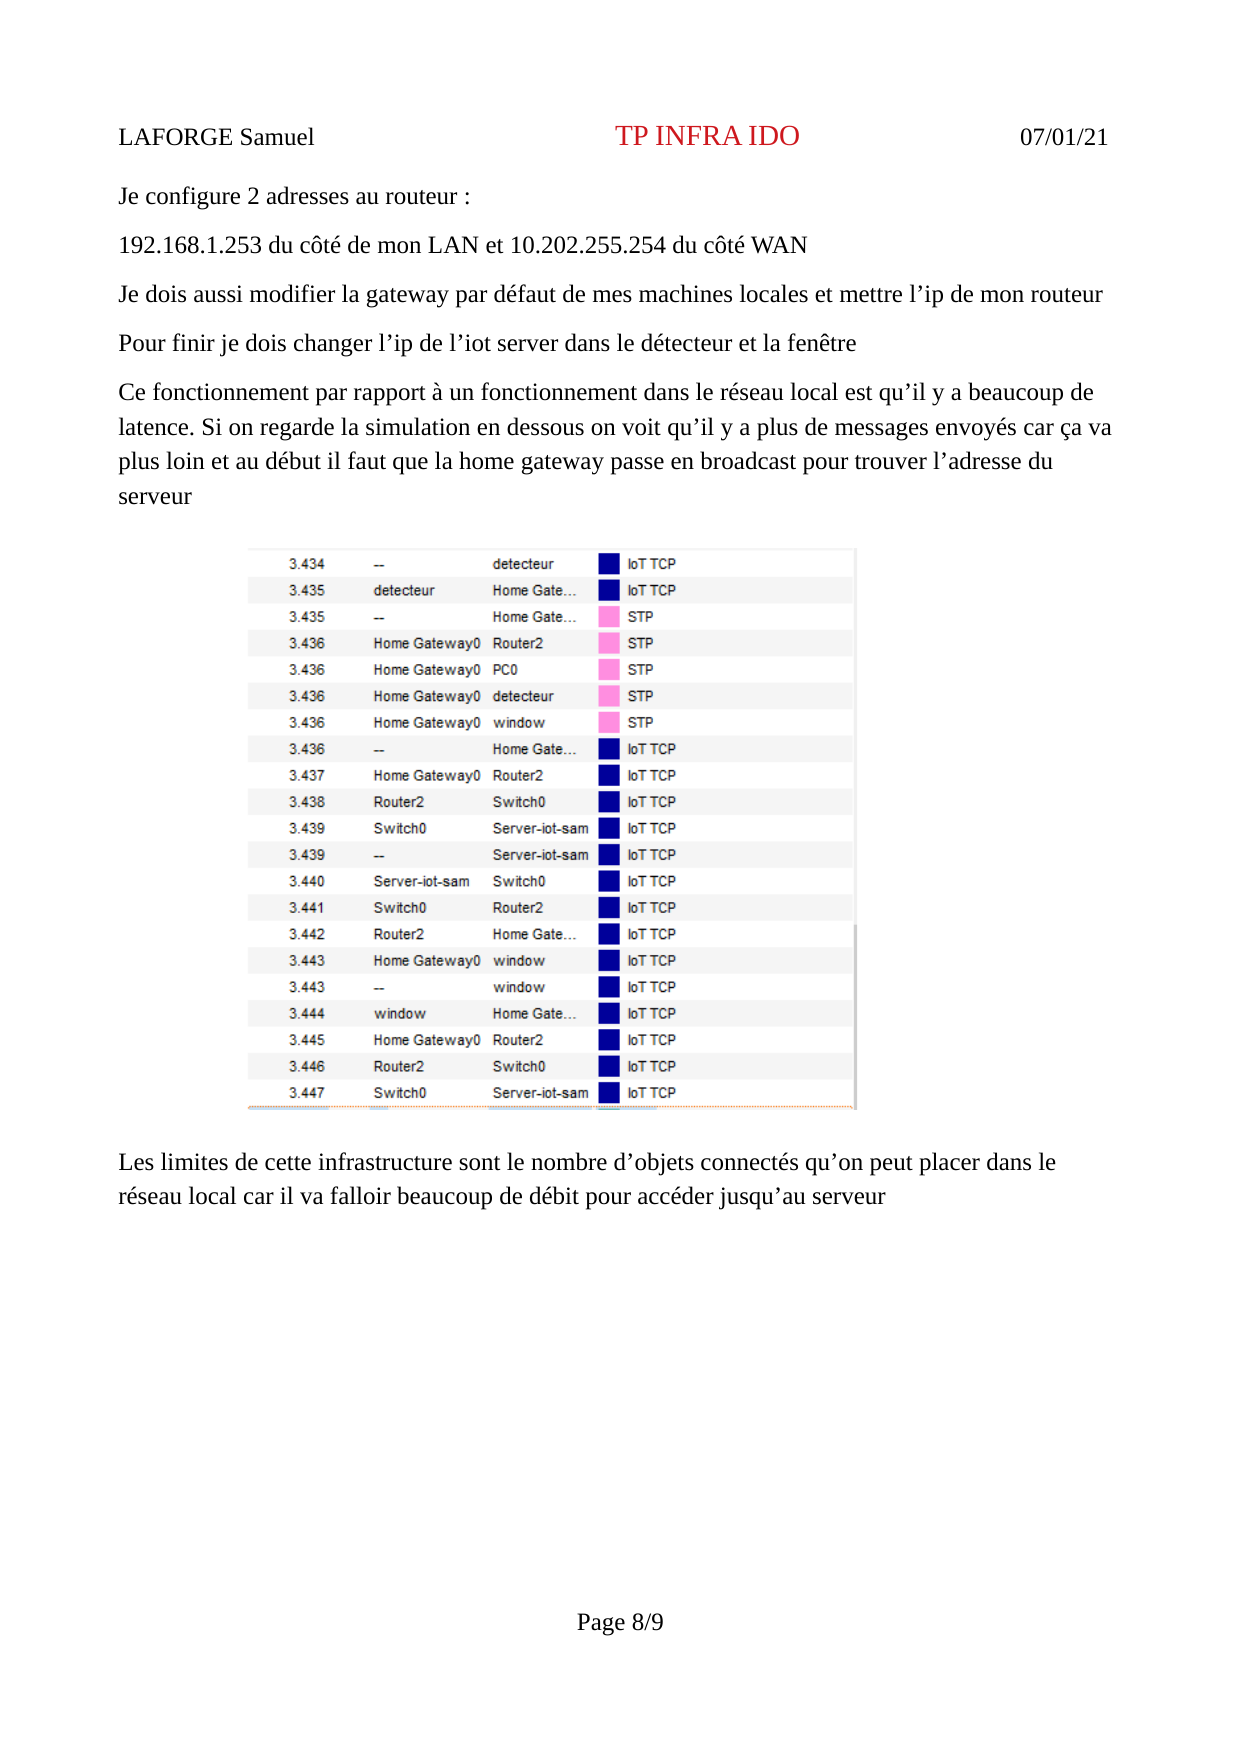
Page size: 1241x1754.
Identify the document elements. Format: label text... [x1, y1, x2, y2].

text Pour finir je dois changer l’ip de l’iot server dans le détecteur et la fenêtre [118, 328, 1122, 357]
text Je dois aussi modifier la gateway par défaut de mes machines locales et mettre l’ip de mon routeur [118, 279, 1122, 308]
text Les limites de cette infrastructure sont le nombre d’objets connectés qu’on peut placer dans le réseau local car il va falloir beaucoup de débit pour accéder jusqu’au serveur [118, 1147, 1122, 1210]
picture [223, 548, 858, 1110]
text Je configure 2 adresses au routeur : [118, 181, 1122, 210]
text Ce fonctionnement par rapport à un fonctionnement dans le réseau local est qu’il y a beaucoup de latence. Si on regarde la simulation en dessous on voit qu’il y a plus de messages envoyés car ça va plus loin et au début il faut que la home gateway passe en broadcast pour trouver l’adresse du serveur [118, 377, 1122, 509]
text 192.168.1.253 du côté de mon LAN et 10.202.255.254 du côté WAN [118, 230, 1122, 259]
